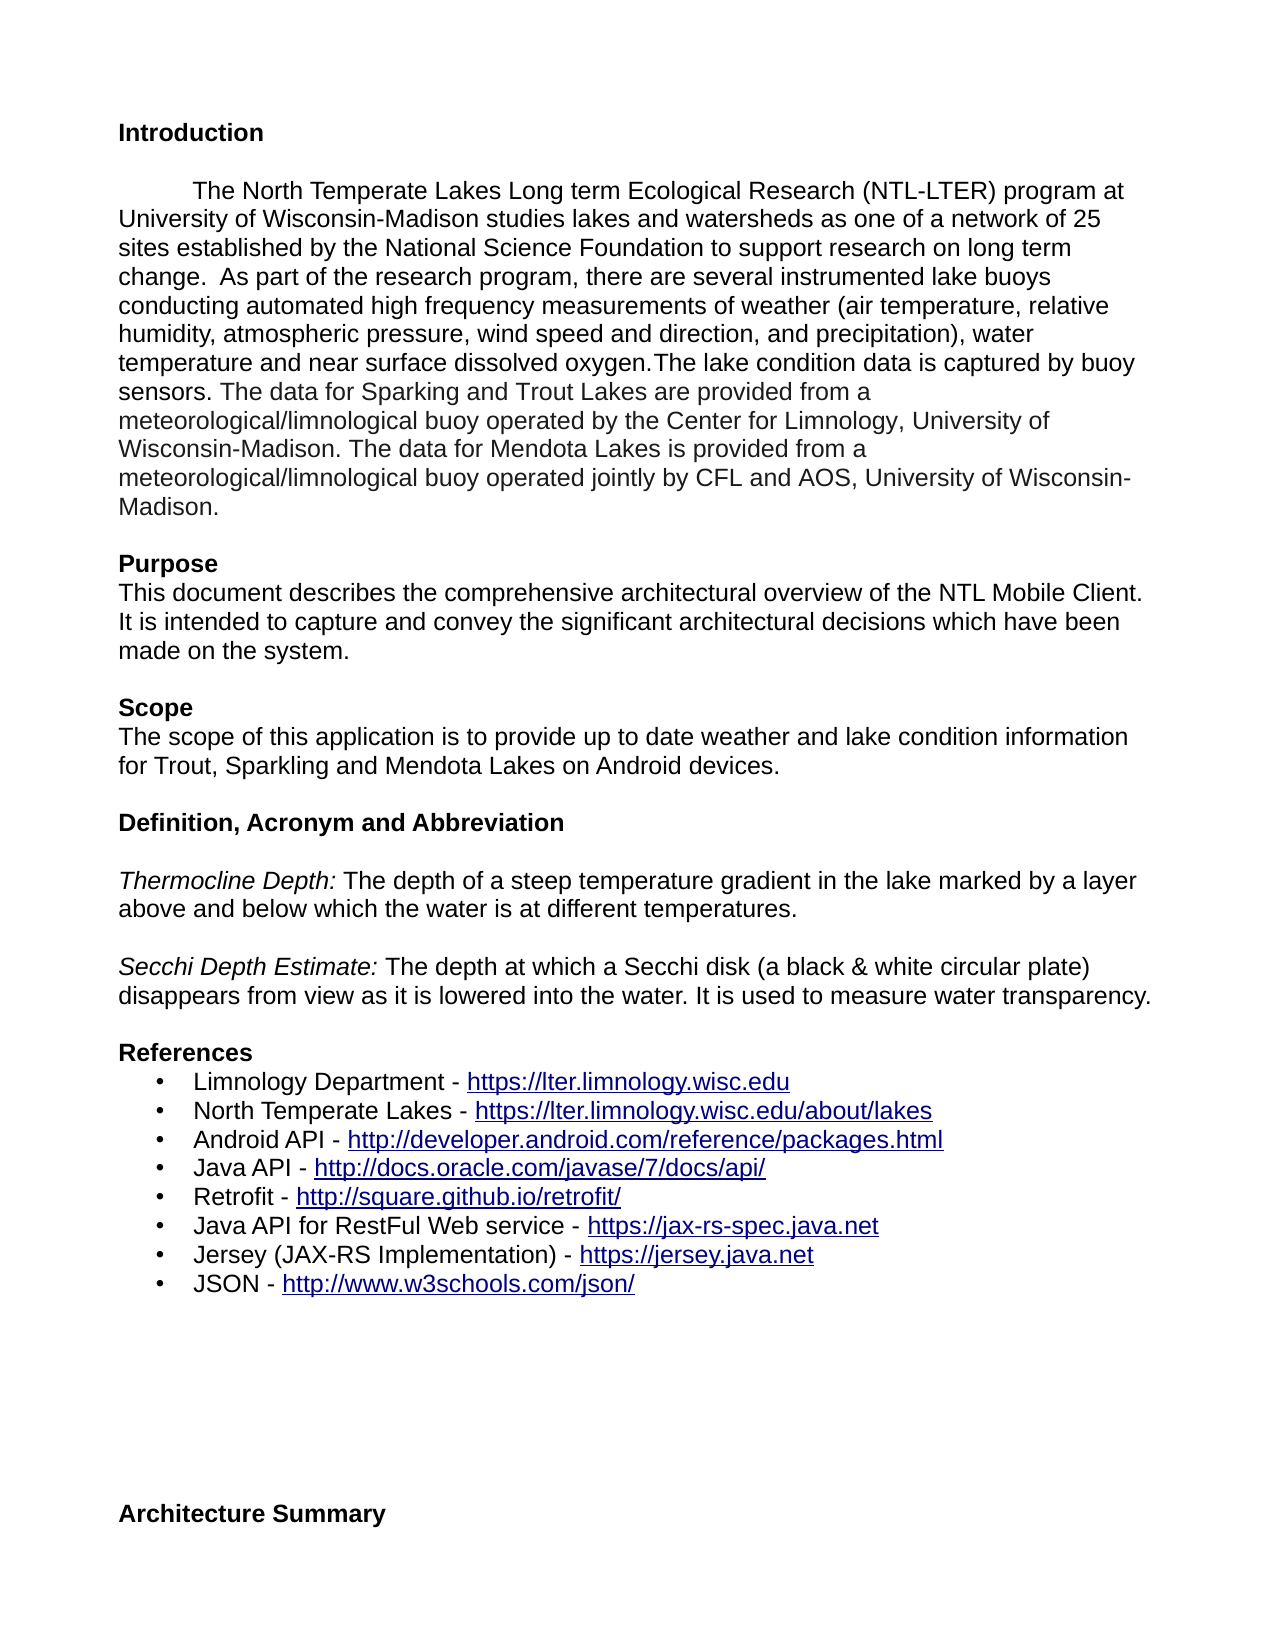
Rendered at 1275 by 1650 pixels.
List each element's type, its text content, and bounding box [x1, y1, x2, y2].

text The scope of this application is to provide up to date weather and lake condition information for Trout, Sparkling and Mendota Lakes on Android devices. [118, 722, 1157, 779]
text Architecture Summary [118, 1499, 1157, 1528]
list Limnology Department - https://lter.limnology.wisc.edu [156, 1067, 1157, 1096]
list Android API - http://developer.android.com/reference/packages.html [156, 1124, 1157, 1153]
list Java API for RestFul Web service - https://jax-rs-spec.java.net [156, 1211, 1157, 1240]
text Purpose [118, 549, 1157, 578]
text This document describes the comprehensive architectural overview of the NTL Mobile Client. It is intended to capture and convey the significant architectural decisions which have been made on the system. [118, 578, 1157, 664]
text Secchi Depth Estimate: The depth at which a Secchi disk (a black & white circular plate) disappears from view as it is lowered into the water. It is used to measure water transparency. [118, 952, 1157, 1009]
list Retrofit - http://square.github.io/retrofit/ [156, 1182, 1157, 1211]
list Java API - http://docs.oracle.com/javase/7/docs/api/ [156, 1153, 1157, 1182]
list JSON - http://www.w3schools.com/json/ [156, 1269, 1157, 1298]
text The North Temperate Lakes Long term Ecological Research (NTL-LTER) program at University of Wisconsin-Madison studies lakes and watersheds as one of a network of 25 sites established by the National Science Foundation to support research on long term change. As part of the research program, there are several instrumented lake buoys conducting automated high frequency measurements of weather (air temperature, relative humidity, atmospheric pressure, wind speed and direction, and precipitation), water temperature and near surface dissolved oxygen.The lake condition data is captured by buoy sensors. The data for Sparking and Trout Lakes are provided from a meteorological/limnological buoy operated by the Center for Limnology, University of Wisconsin-Madison. The data for Mendota Lakes is provided from a meteorological/limnological buoy operated jointly by CFL and AOS, University of Wisconsin-Madison. [118, 176, 1157, 521]
list Jersey (JAX-RS Implementation) - https://jersey.java.net [156, 1240, 1157, 1269]
text Definition, Acronym and Abbreviation [118, 808, 1157, 837]
list North Temperate Lakes - https://lter.limnology.wisc.edu/about/lakes [156, 1096, 1157, 1124]
text Scope [118, 693, 1157, 722]
text References [118, 1038, 1157, 1067]
text Introduction [118, 118, 1157, 147]
text Thermocline Depth: The depth of a steep temperature gradient in the lake marked by a layer above and below which the water is at different temperatures. [118, 866, 1157, 923]
